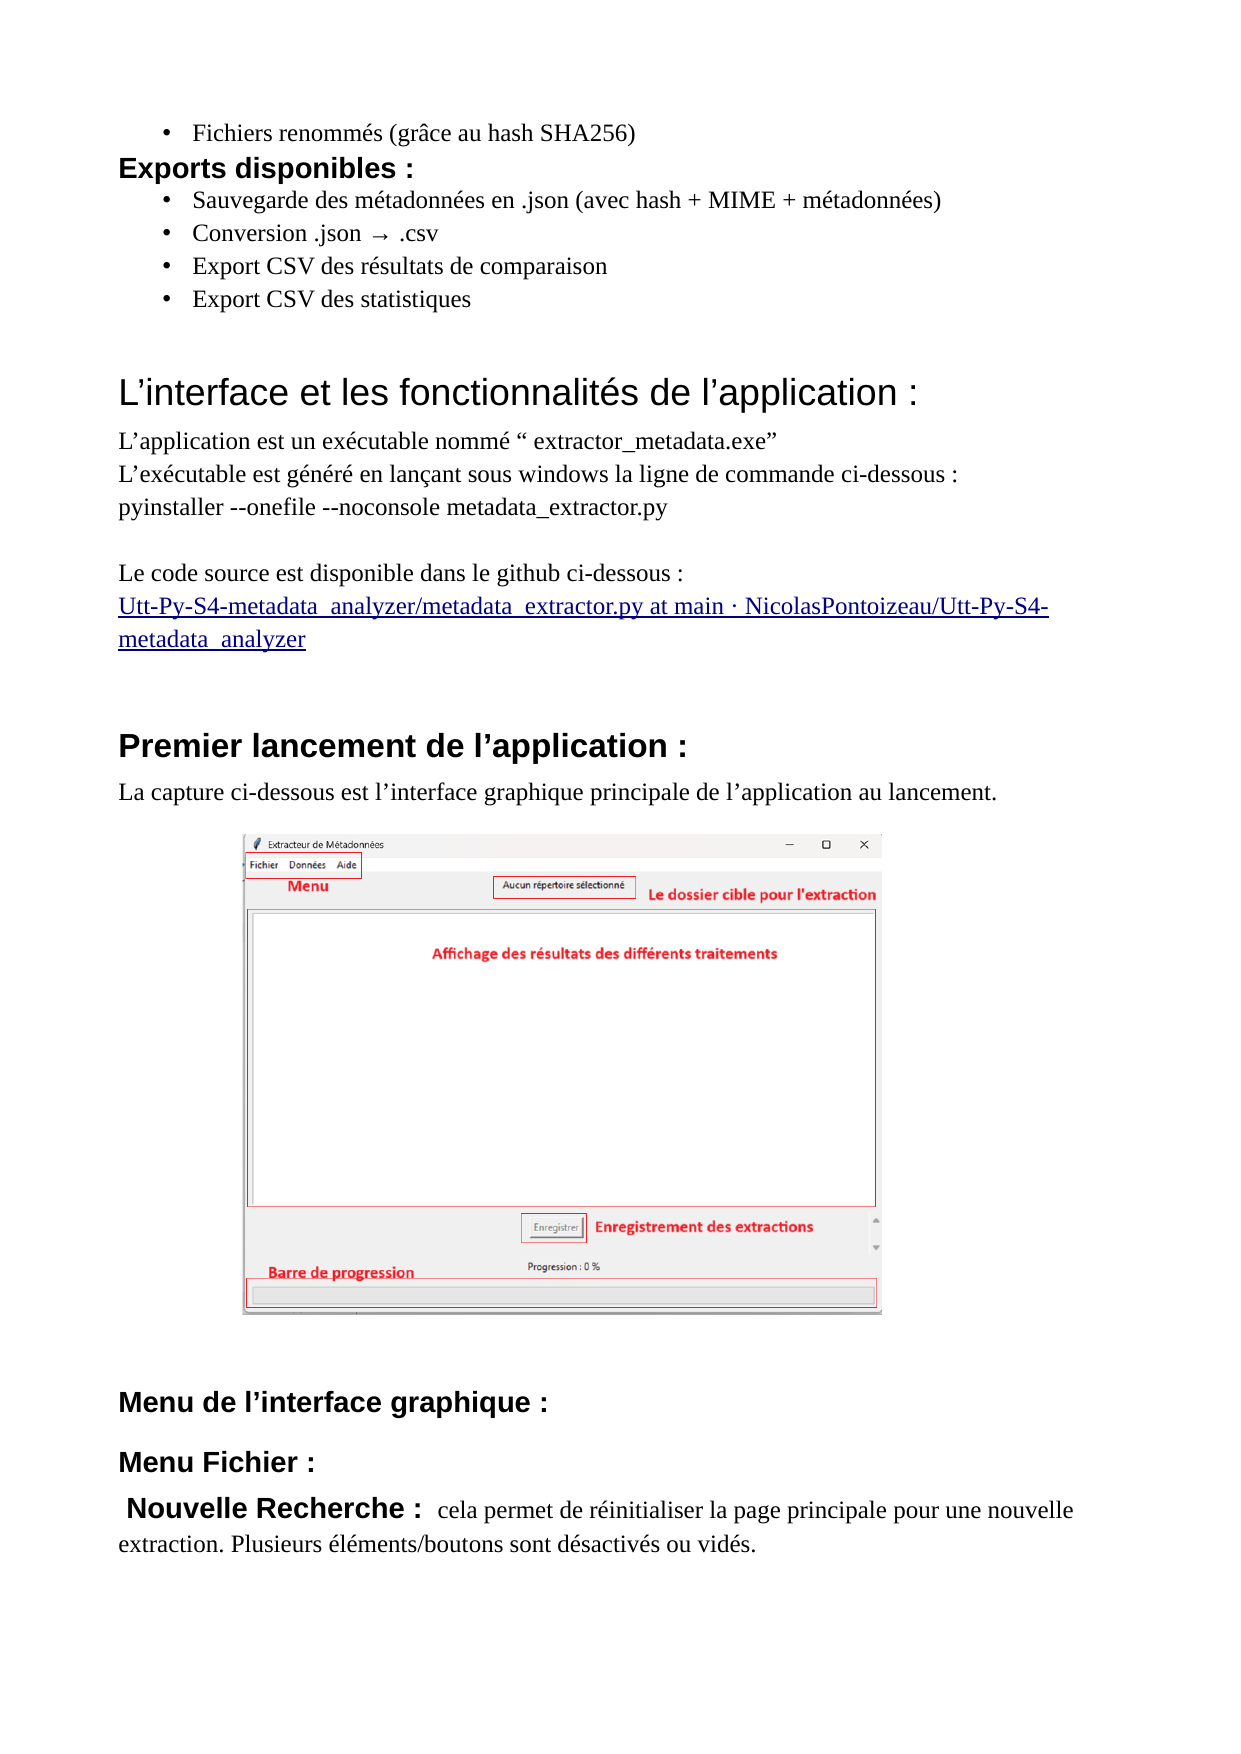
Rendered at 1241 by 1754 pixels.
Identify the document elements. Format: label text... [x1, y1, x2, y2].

list Fichiers renommés (grâce au hash SHA256) [162, 118, 1122, 147]
subtitle Premier lancement de l’application : [118, 726, 1122, 764]
subtitle Menu Fichier : [118, 1445, 1122, 1479]
list Conversion .json → .csv [162, 218, 1122, 246]
list Export CSV des statistiques [162, 284, 1122, 312]
subtitle L’interface et les fonctionnalités de l’application : [118, 371, 1122, 414]
text Le code source est disponible dans le github ci-dessous : [118, 558, 1122, 587]
text La capture ci-dessous est l’interface graphique principale de l’application au lancement. [118, 777, 1122, 806]
text L’exécutable est généré en lançant sous windows la ligne de commande ci-dessous : [118, 459, 1122, 488]
subtitle Exports disponibles : [118, 151, 1122, 185]
list Sauvegarde des métadonnées en .json (avec hash + MIME + métadonnées) [162, 185, 1122, 213]
picture [242, 834, 884, 1318]
text Nouvelle Recherche : cela permet de réinitialiser la page principale pour une nouvelle extraction. Plusieurs éléments/boutons sont désactivés ou vidés. [118, 1491, 1122, 1558]
text pyinstaller --onefile --noconsole metadata_extractor.py [118, 492, 1122, 521]
text Utt-Py-S4-metadata_analyzer/metadata_extractor.py at main · NicolasPontoizeau/Utt-Py-S4-metadata_analyzer [118, 591, 1122, 653]
list Export CSV des résultats de comparaison [162, 251, 1122, 279]
subtitle Menu de l’interface graphique : [118, 1384, 1122, 1418]
text L’application est un exécutable nommé “ extractor_metadata.exe” [118, 426, 1122, 455]
